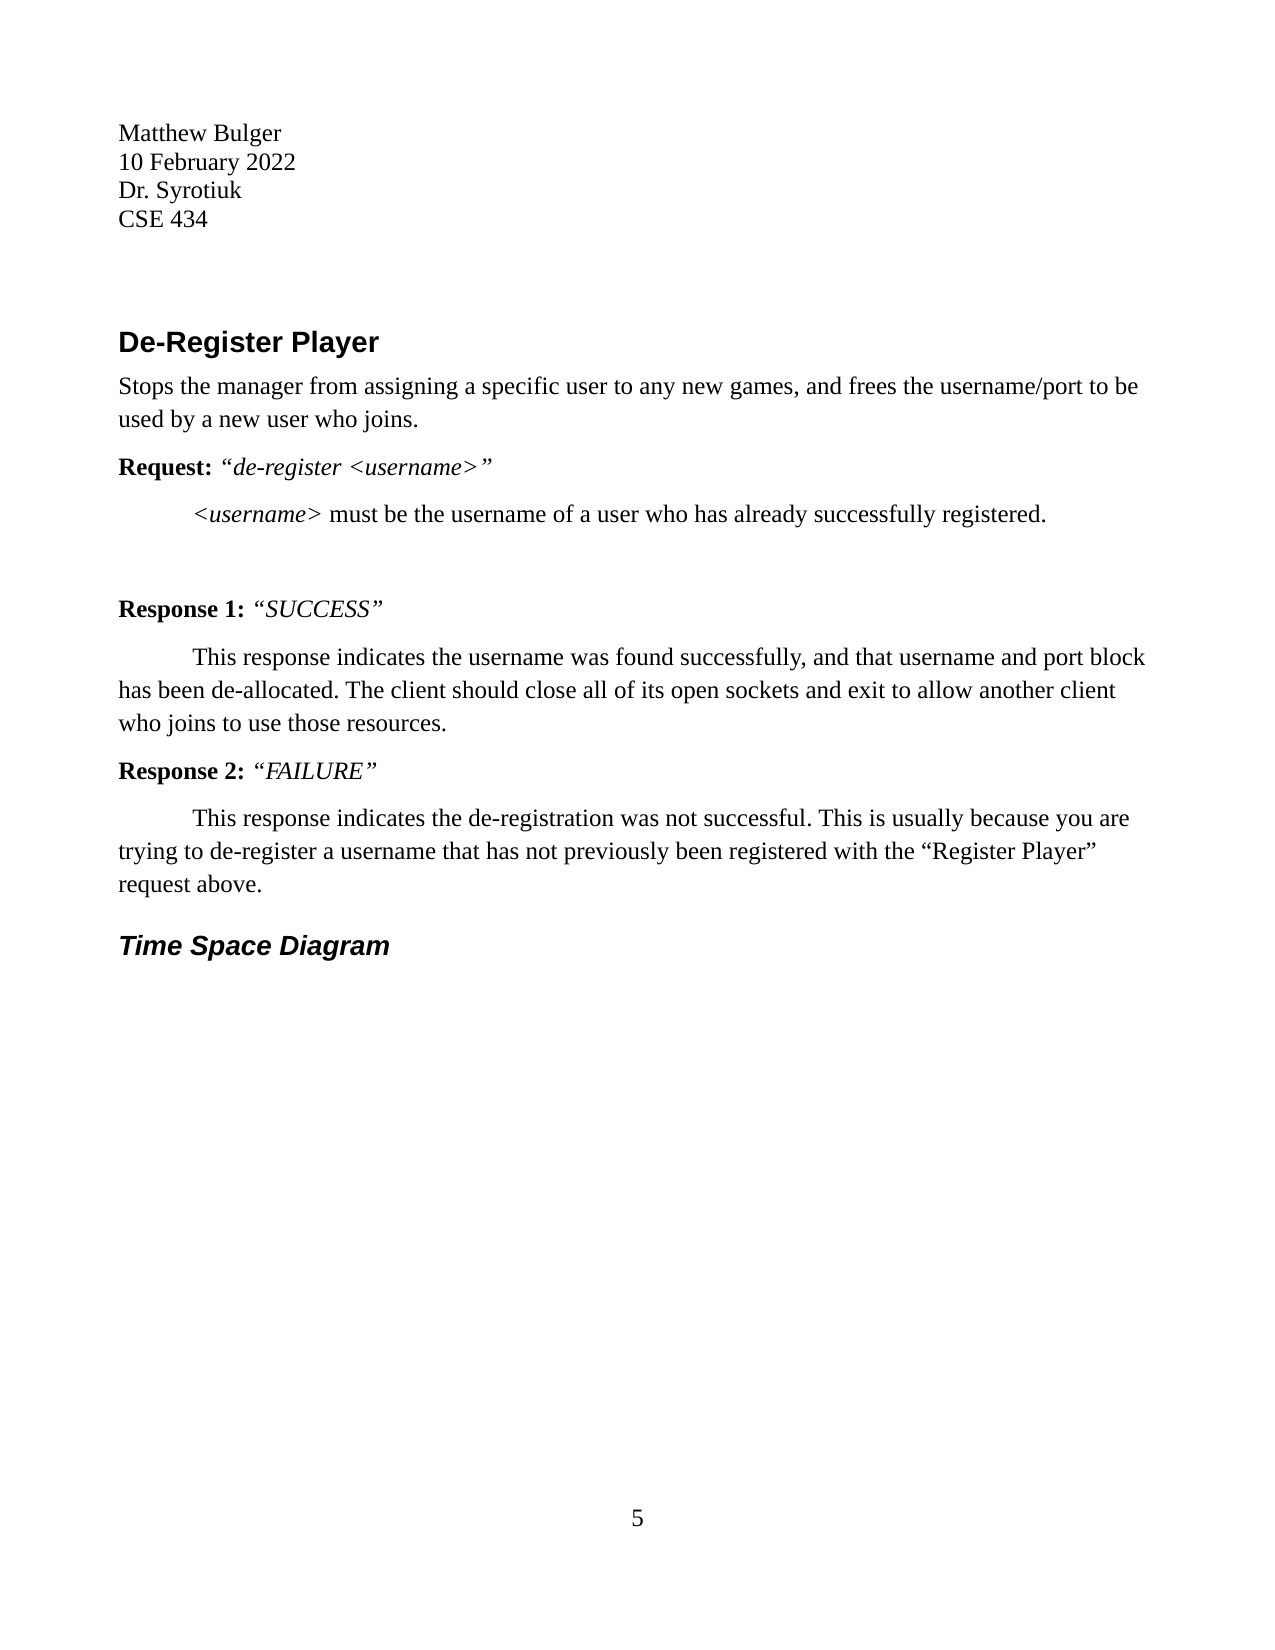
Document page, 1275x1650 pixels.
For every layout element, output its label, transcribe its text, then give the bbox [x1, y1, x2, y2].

text Request: “de-register <username>” [118, 452, 1157, 480]
subtitle Time Space Diagram [118, 929, 1157, 961]
text Response 1: “SUCCESS” [118, 594, 1157, 623]
text Stops the manager from assigning a specific user to any new games, and frees the username/port to be used by a new user who joins. [118, 371, 1157, 433]
text This response indicates the username was found successfully, and that username and port block has been de-allocated. The client should close all of its open sockets and exit to allow another client who joins to use those resources. [118, 642, 1157, 737]
text <username> must be the username of a user who has already successfully registered. [118, 499, 1157, 528]
subtitle De-Register Player [118, 325, 1157, 358]
text Response 2: “FAILURE” [118, 756, 1157, 784]
text This response indicates the de-registration was not successful. This is usually because you are trying to de-register a username that has not previously been registered with the “Register Player” request above. [118, 803, 1157, 898]
